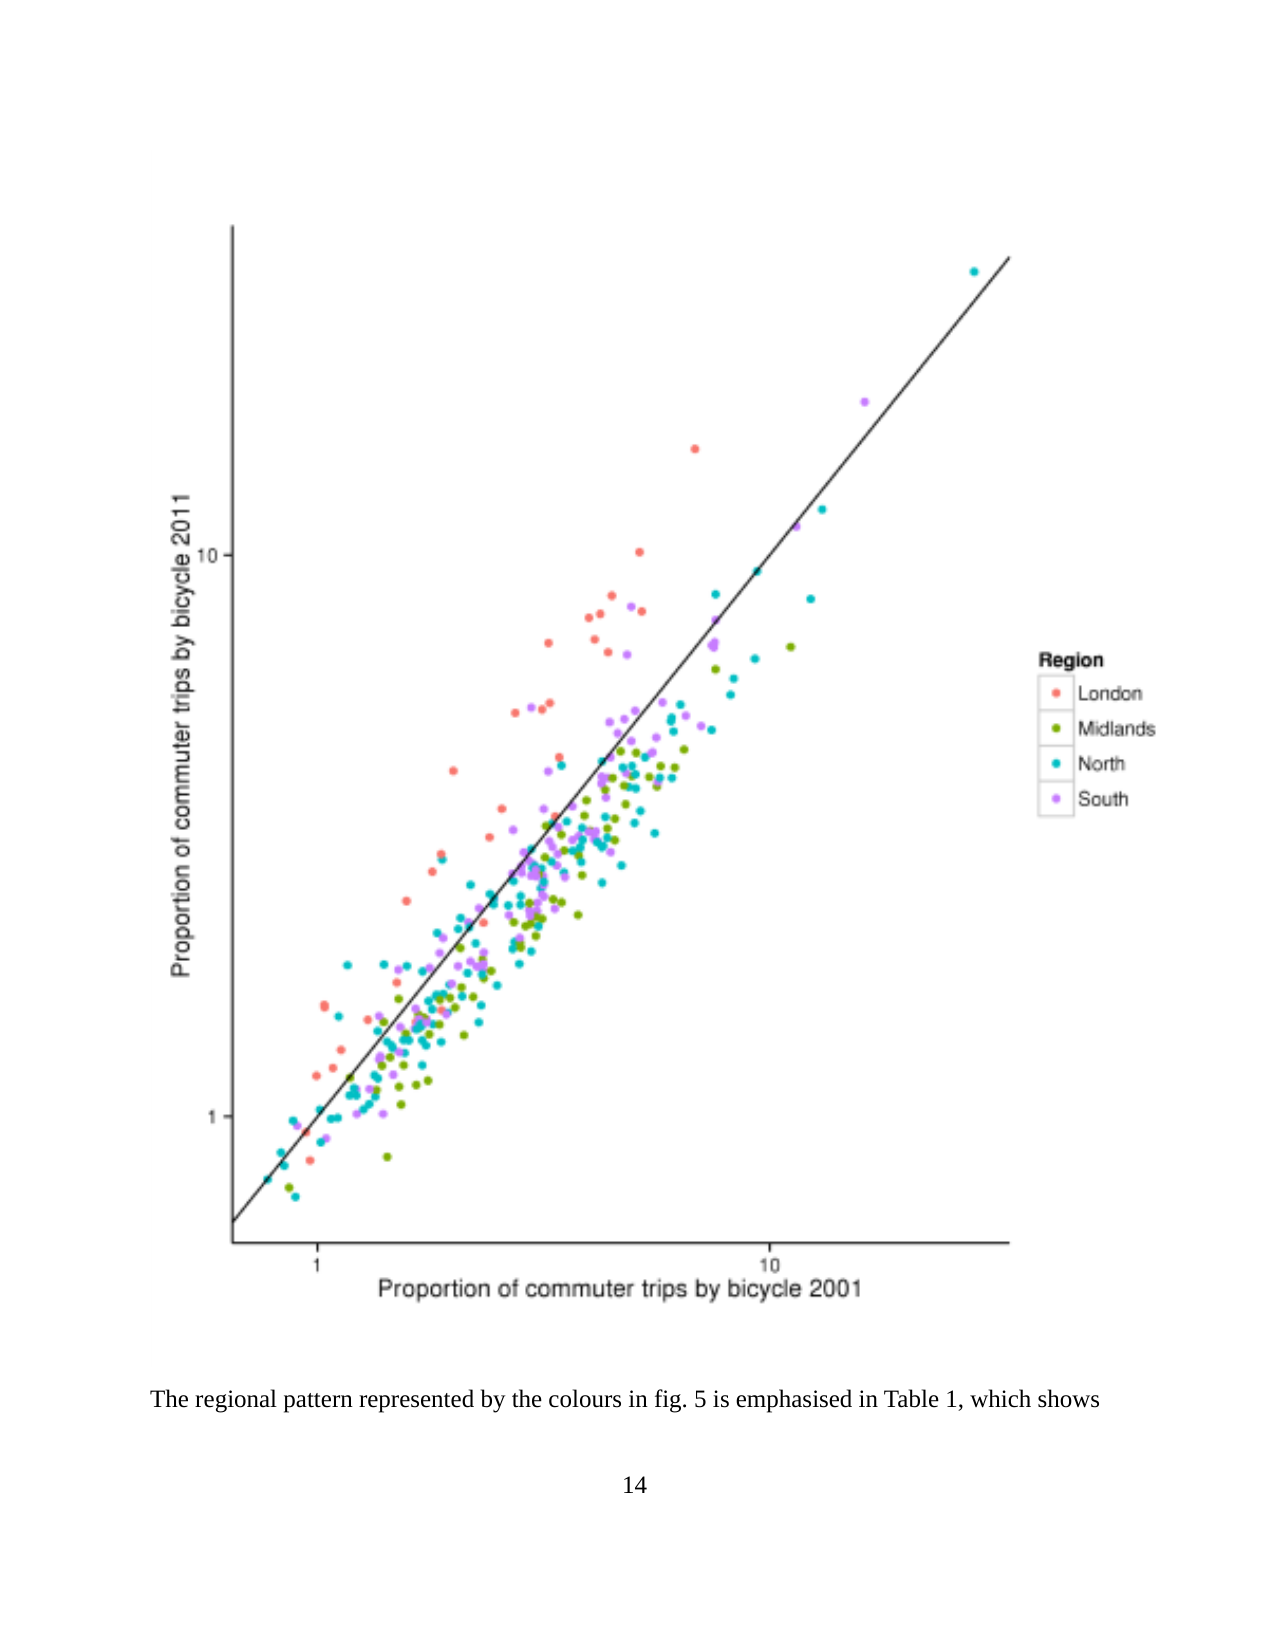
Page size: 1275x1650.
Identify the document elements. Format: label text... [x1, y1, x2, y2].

text The regional pattern represented by the colours in fig. 5 is emphasised in Table 1, which shows [150, 1384, 1125, 1413]
picture [150, 150, 1215, 1367]
